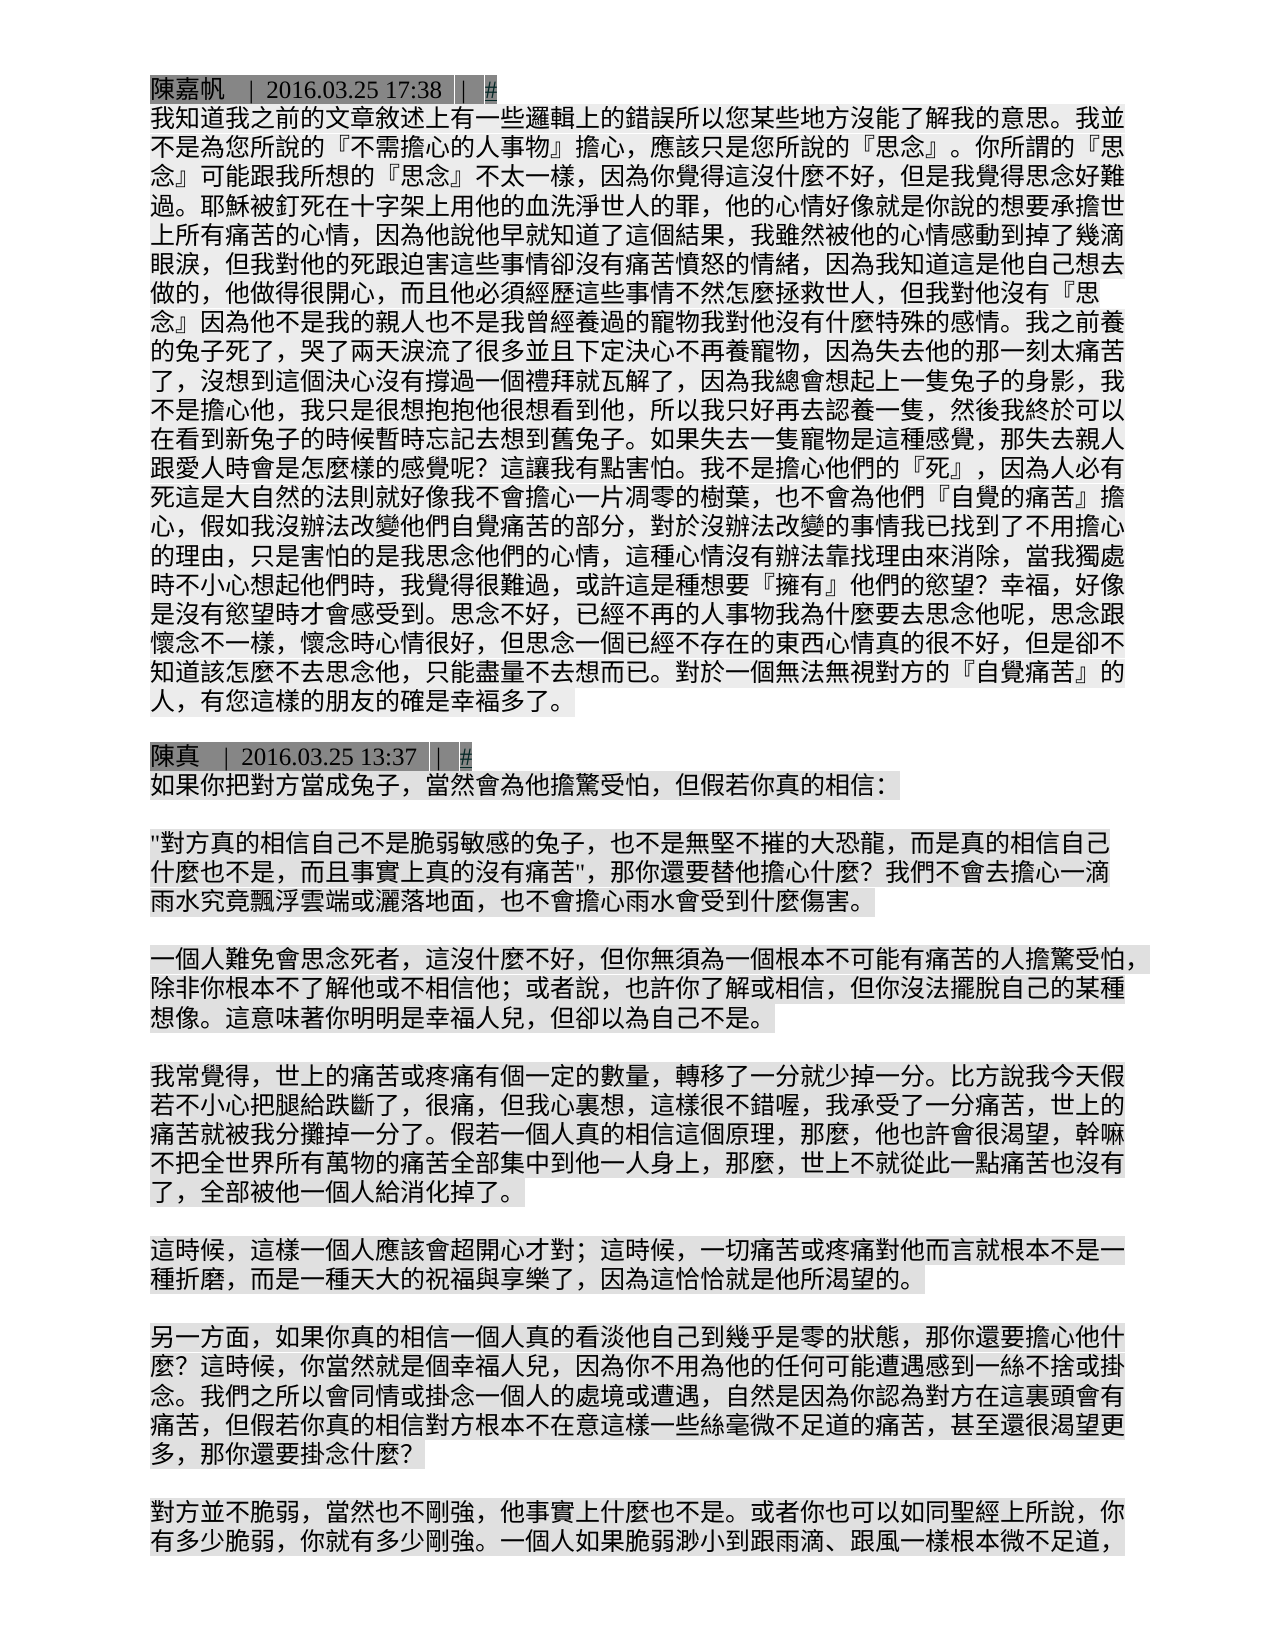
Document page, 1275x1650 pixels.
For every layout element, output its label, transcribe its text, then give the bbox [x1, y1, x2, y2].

text 我知道我之前的文章敘述上有一些邏輯上的錯誤所以您某些地方沒能了解我的意思。我並不是為您所說的『不需擔心的人事物』擔心，應該只是您所說的『思念』。你所謂的『思念』可能跟我所想的『思念』不太一樣，因為你覺得這沒什麼不好，但是我覺得思念好難過。耶穌被釘死在十字架上用他的血洗淨世人的罪，他的心情好像就是你說的想要承擔世上所有痛苦的心情，因為他說他早就知道了這個結果，我雖然被他的心情感動到掉了幾滴眼淚，但我對他的死跟迫害這些事情卻沒有痛苦憤怒的情緒，因為我知道這是他自己想去做的，他做得很開心，而且他必須經歷這些事情不然怎麼拯救世人，但我對他沒有『思念』因為他不是我的親人也不是我曾經養過的寵物我對他沒有什麼特殊的感情。我之前養的兔子死了，哭了兩天淚流了很多並且下定決心不再養寵物，因為失去他的那一刻太痛苦了，沒想到這個決心沒有撐過一個禮拜就瓦解了，因為我總會想起上一隻兔子的身影，我不是擔心他，我只是很想抱抱他很想看到他，所以我只好再去認養一隻，然後我終於可以在看到新兔子的時候暫時忘記去想到舊兔子。如果失去一隻寵物是這種感覺，那失去親人跟愛人時會是怎麼樣的感覺呢？這讓我有點害怕。我不是擔心他們的『死』，因為人必有死這是大自然的法則就好像我不會擔心一片凋零的樹葉，也不會為他們『自覺的痛苦』擔心，假如我沒辦法改變他們自覺痛苦的部分，對於沒辦法改變的事情我已找到了不用擔心的理由，只是害怕的是我思念他們的心情，這種心情沒有辦法靠找理由來消除，當我獨處時不小心想起他們時，我覺得很難過，或許這是種想要『擁有』他們的慾望？幸福，好像是沒有慾望時才會感受到。思念不好，已經不再的人事物我為什麼要去思念他呢，思念跟懷念不一樣，懷念時心情很好，但思念一個已經不存在的東西心情真的很不好，但是卻不知道該怎麼不去思念他，只能盡量不去想而已。對於一個無法無視對方的『自覺痛苦』的人，有您這樣的朋友的確是幸褔多了。 [150, 104, 1125, 717]
text 陳真 | 2016.03.25 13:37 | # [150, 742, 1125, 771]
text 陳嘉帆 | 2016.03.25 17:38 | # [150, 75, 1125, 104]
text 如果你把對方當成兔子，當然會為他擔驚受怕，但假若你真的相信： "對方真的相信自己不是脆弱敏感的兔子，也不是無堅不摧的大恐龍，而是真的相信自己什麼也不是，而且事實上真的沒有痛苦"，那你還要替他擔心什麼？我們不會去擔心一滴雨水究竟飄浮雲端或灑落地面，也不會擔心雨水會受到什麼傷害。 一個人難免會思念死者，這沒什麼不好，但你無須為一個根本不可能有痛苦的人擔驚受怕，除非你根本不了解他或不相信他；或者說，也許你了解或相信，但你沒法擺脫自己的某種想像。這意味著你明明是幸福人兒，但卻以為自己不是。 我常覺得，世上的痛苦或疼痛有個一定的數量，轉移了一分就少掉一分。比方說我今天假若不小心把腿給跌斷了，很痛，但我心裏想，這樣很不錯喔，我承受了一分痛苦，世上的痛苦就被我分攤掉一分了。假若一個人真的相信這個原理，那麼，他也許會很渴望，幹嘛不把全世界所有萬物的痛苦全部集中到他一人身上，那麼，世上不就從此一點痛苦也沒有了，全部被他一個人給消化掉了。 這時候，這樣一個人應該會超開心才對；這時候，一切痛苦或疼痛對他而言就根本不是一種折磨，而是一種天大的祝福與享樂了，因為這恰恰就是他所渴望的。 另一方面，如果你真的相信一個人真的看淡他自己到幾乎是零的狀態，那你還要擔心他什麼？這時候，你當然就是個幸福人兒，因為你不用為他的任何可能遭遇感到一絲不捨或掛念。我們之所以會同情或掛念一個人的處境或遭遇，自然是因為你認為對方在這裏頭會有痛苦，但假若你真的相信對方根本不在意這樣一些絲毫微不足道的痛苦，甚至還很渴望更多，那你還要掛念什麼？ 對方並不脆弱，當然也不剛強，他事實上什麼也不是。或者你也可以如同聖經上所說，你有多少脆弱，你就有多少剛強。一個人如果脆弱渺小到跟雨滴、跟風一樣根本微不足道，那他其實就是世上最強的一種生物而根本不需要為他擔心了。我們要是有這種朋友，在這個意義上，我們就是個幸福人兒。 住英國時，離維根斯坦的墳墓很近，一兩百公尺之遙，我常跑去他墳上跟他說：謝謝你讓我成為幸福人兒，而且你也是個幸福人兒你知道嗎？因為我相信你一定能了解我，而我也深深了解你，我知道你在想什麼，你在這世上或另一個世界裏將不會再感到孤單，雖然我知道孤單與否對你而言其實也根本不算什麼。 [150, 771, 1125, 1556]
